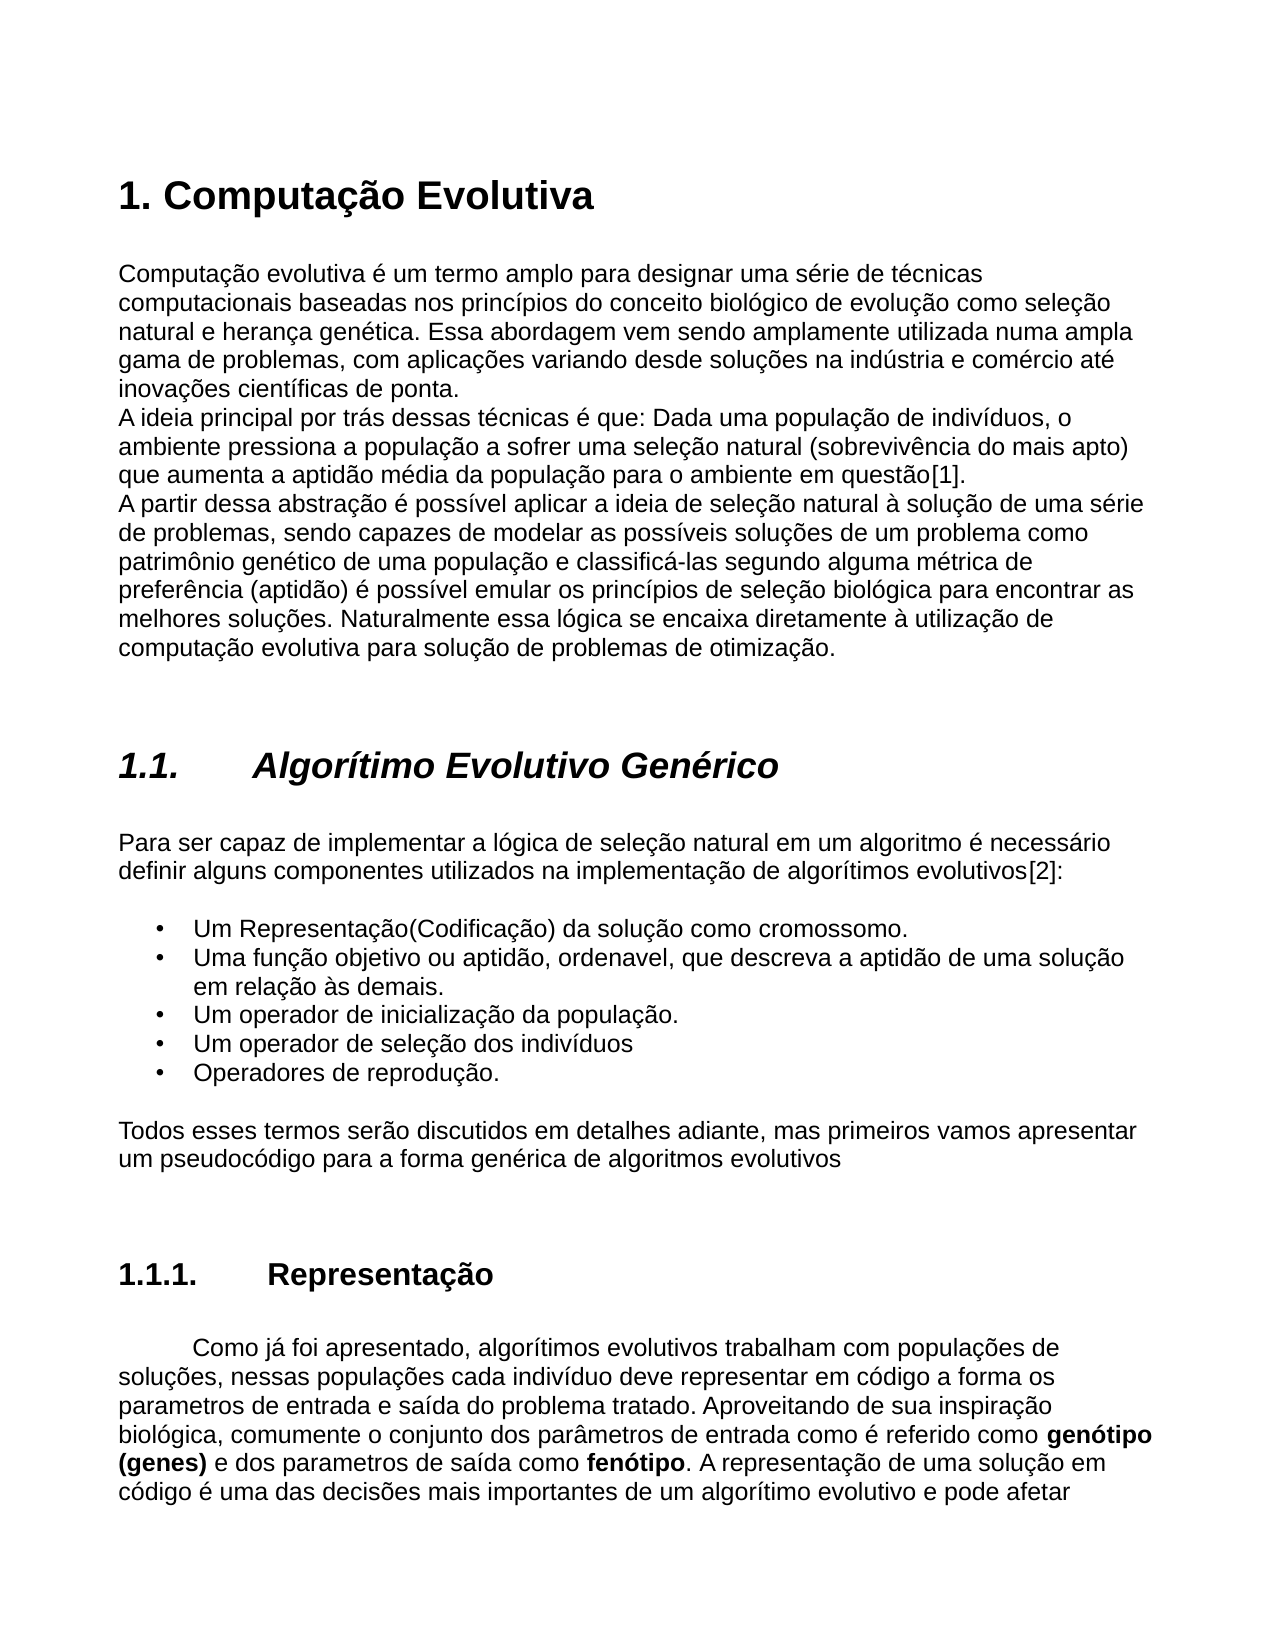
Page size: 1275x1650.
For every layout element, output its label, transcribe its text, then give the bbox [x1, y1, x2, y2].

list Operadores de reprodução. [156, 1058, 1157, 1087]
text Computação evolutiva é um termo amplo para designar uma série de técnicas [118, 259, 1157, 288]
subtitle Algorítimo Evolutivo Genérico [118, 744, 1157, 786]
subtitle Computação Evolutiva [118, 172, 1157, 218]
list Um Representação(Codificação) da solução como cromossomo. [156, 914, 1157, 943]
list Um operador de inicialização da população. [156, 1000, 1157, 1029]
text Todos esses termos serão discutidos em detalhes adiante, mas primeiros vamos apresentar um pseudocódigo para a forma genérica de algoritmos evolutivos [118, 1116, 1157, 1173]
text computacionais baseadas nos princípios do conceito biológico de evolução como seleção natural e herança genética. Essa abordagem vem sendo amplamente utilizada numa ampla gama de problemas, com aplicações variando desde soluções na indústria e comércio até inovações científicas de ponta. [118, 288, 1157, 403]
subtitle Representação [118, 1256, 1157, 1292]
list Um operador de seleção dos indivíduos [156, 1029, 1157, 1058]
text A partir dessa abstração é possível aplicar a ideia de seleção natural à solução de uma série de problemas, sendo capazes de modelar as possíveis soluções de um problema como patrimônio genético de uma população e classificá-las segundo alguma métrica de preferência (aptidão) é possível emular os princípios de seleção biológica para encontrar as melhores soluções. Naturalmente essa lógica se encaixa diretamente à utilização de computação evolutiva para solução de problemas de otimização. [118, 489, 1157, 662]
list Uma função objetivo ou aptidão, ordenavel, que descreva a aptidão de uma solução em relação às demais. [156, 943, 1157, 1000]
text Como já foi apresentado, algorítimos evolutivos trabalham com populações de soluções, nessas populações cada indivíduo deve representar em código a forma os parametros de entrada e saída do problema tratado. Aproveitando de sua inspiração biológica, comumente o conjunto dos parâmetros de entrada como é referido como genótipo (genes) e dos parametros de saída como fenótipo. A representação de uma solução em código é uma das decisões mais importantes de um algorítimo evolutivo e pode afetar [118, 1333, 1157, 1506]
text A ideia principal por trás dessas técnicas é que: Dada uma população de indivíduos, o ambiente pressiona a população a sofrer uma seleção natural (sobrevivência do mais apto) que aumenta a aptidão média da população para o ambiente em questão[1]⁠. [118, 403, 1157, 489]
text Para ser capaz de implementar a lógica de seleção natural em um algoritmo é necessário definir alguns componentes utilizados na implementação de algorítimos evolutivos[2]⁠: [118, 828, 1157, 885]
